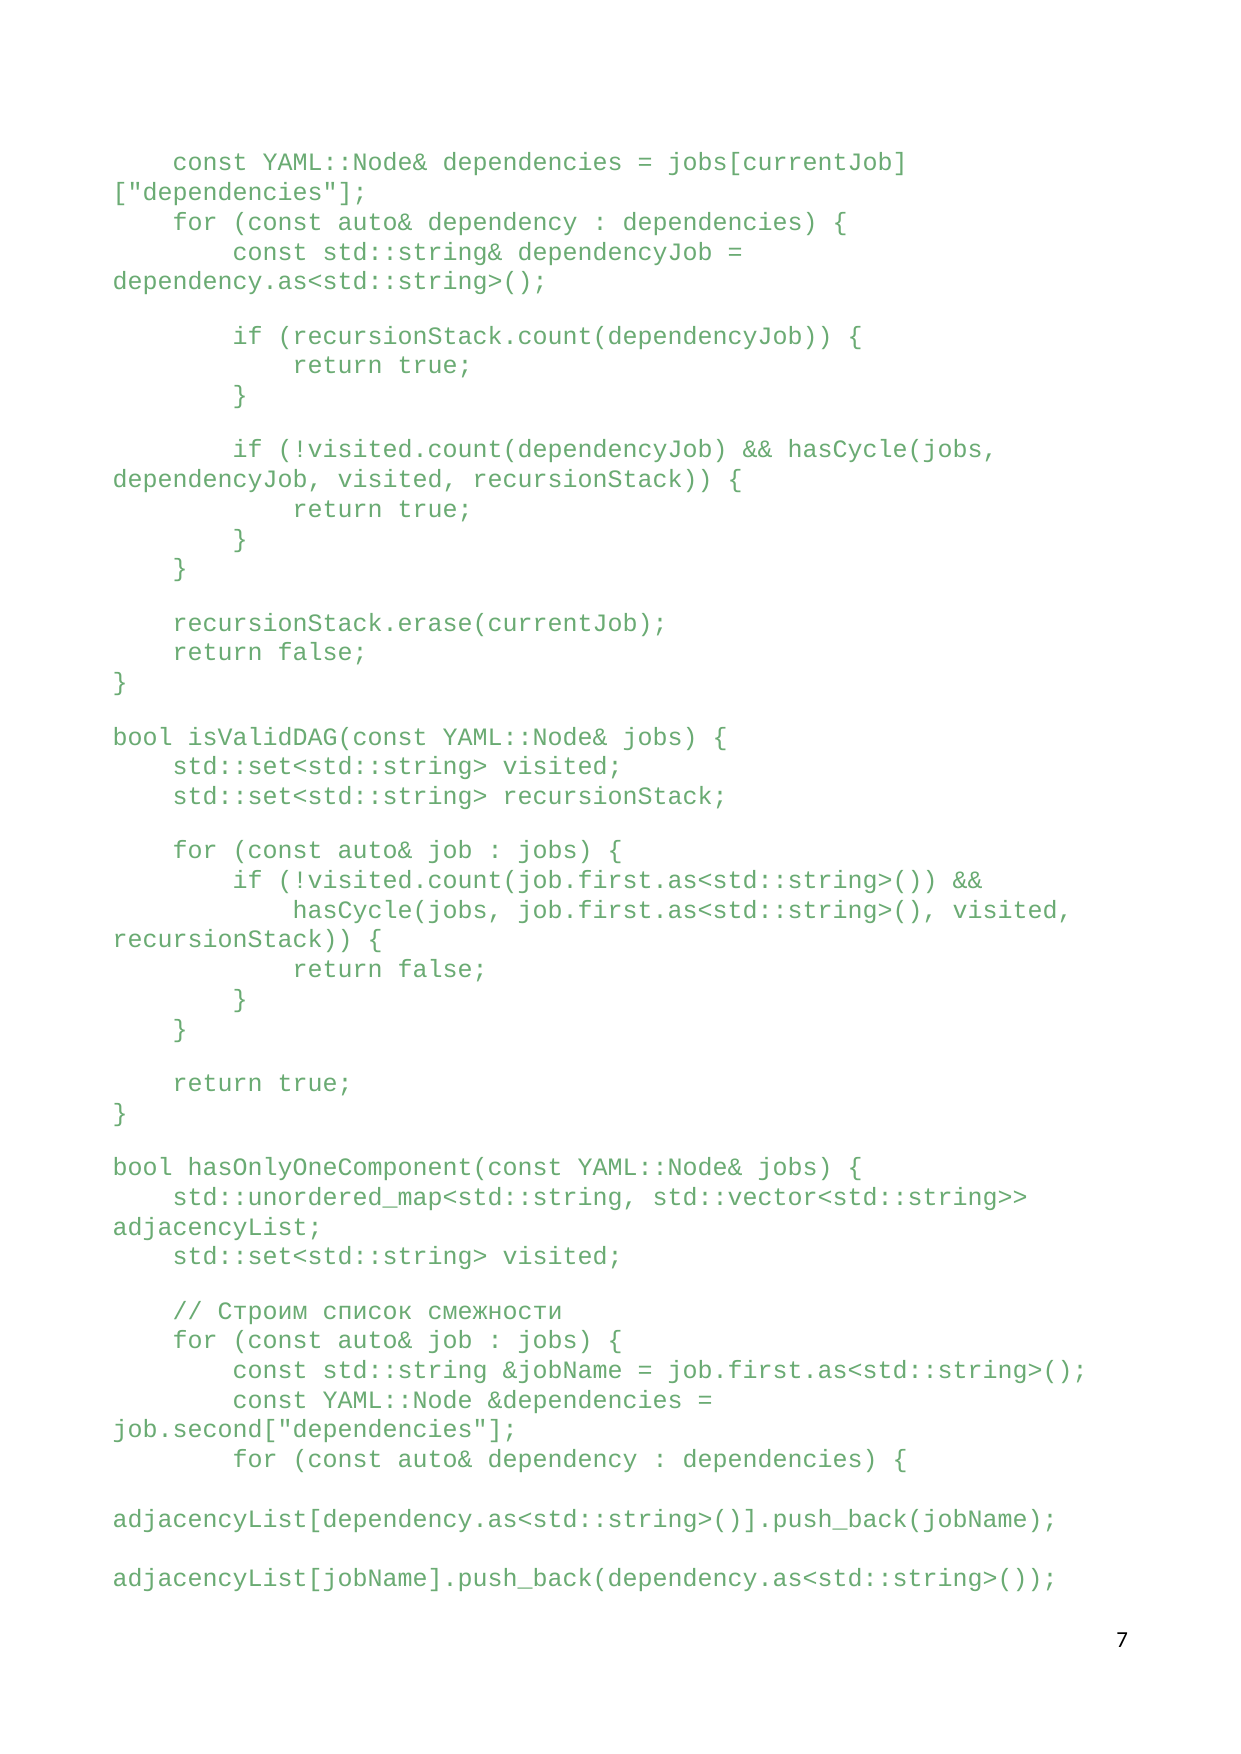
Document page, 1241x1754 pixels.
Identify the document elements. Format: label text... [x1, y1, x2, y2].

text if (!visited.count(dependencyJob) && hasCycle(jobs, dependencyJob, visited, recursionStack)) { [112, 437, 1128, 495]
text adjacencyList[dependency.as<std::string>()].push_back(jobName); [112, 1476, 1128, 1534]
text std::set<std::string> recursionStack; [112, 783, 1128, 812]
text if (recursionStack.count(dependencyJob)) { [112, 323, 1128, 352]
text const YAML::Node& dependencies = jobs[currentJob]["dependencies"]; [112, 150, 1128, 208]
text // Строим список смежности [112, 1298, 1128, 1327]
text return true; [112, 1071, 1128, 1099]
text const std::string& dependencyJob = dependency.as<std::string>(); [112, 239, 1128, 297]
text } [112, 1100, 1128, 1129]
text } [112, 986, 1128, 1015]
text recursionStack.erase(currentJob); [112, 610, 1128, 639]
text std::unordered_map<std::string, std::vector<std::string>> adjacencyList; [112, 1184, 1128, 1242]
text if (!visited.count(job.first.as<std::string>()) && [112, 868, 1128, 896]
text const std::string &jobName = job.first.as<std::string>(); [112, 1358, 1128, 1386]
text for (const auto& dependency : dependencies) { [112, 1447, 1128, 1475]
text adjacencyList[jobName].push_back(dependency.as<std::string>()); [112, 1536, 1128, 1594]
text for (const auto& dependency : dependencies) { [112, 209, 1128, 238]
text return false; [112, 957, 1128, 985]
text return true; [112, 353, 1128, 381]
text for (const auto& job : jobs) { [112, 1328, 1128, 1356]
text std::set<std::string> visited; [112, 1244, 1128, 1272]
text return false; [112, 640, 1128, 668]
text for (const auto& job : jobs) { [112, 838, 1128, 866]
text bool hasOnlyOneComponent(const YAML::Node& jobs) { [112, 1155, 1128, 1183]
text } [112, 670, 1128, 698]
text const YAML::Node &dependencies = job.second["dependencies"]; [112, 1387, 1128, 1445]
text hasCycle(jobs, job.first.as<std::string>(), visited, recursionStack)) { [112, 897, 1128, 955]
text } [112, 383, 1128, 411]
text } [112, 526, 1128, 554]
text } [112, 556, 1128, 584]
text std::set<std::string> visited; [112, 754, 1128, 782]
text } [112, 1016, 1128, 1044]
text return true; [112, 496, 1128, 525]
text bool isValidDAG(const YAML::Node& jobs) { [112, 724, 1128, 752]
